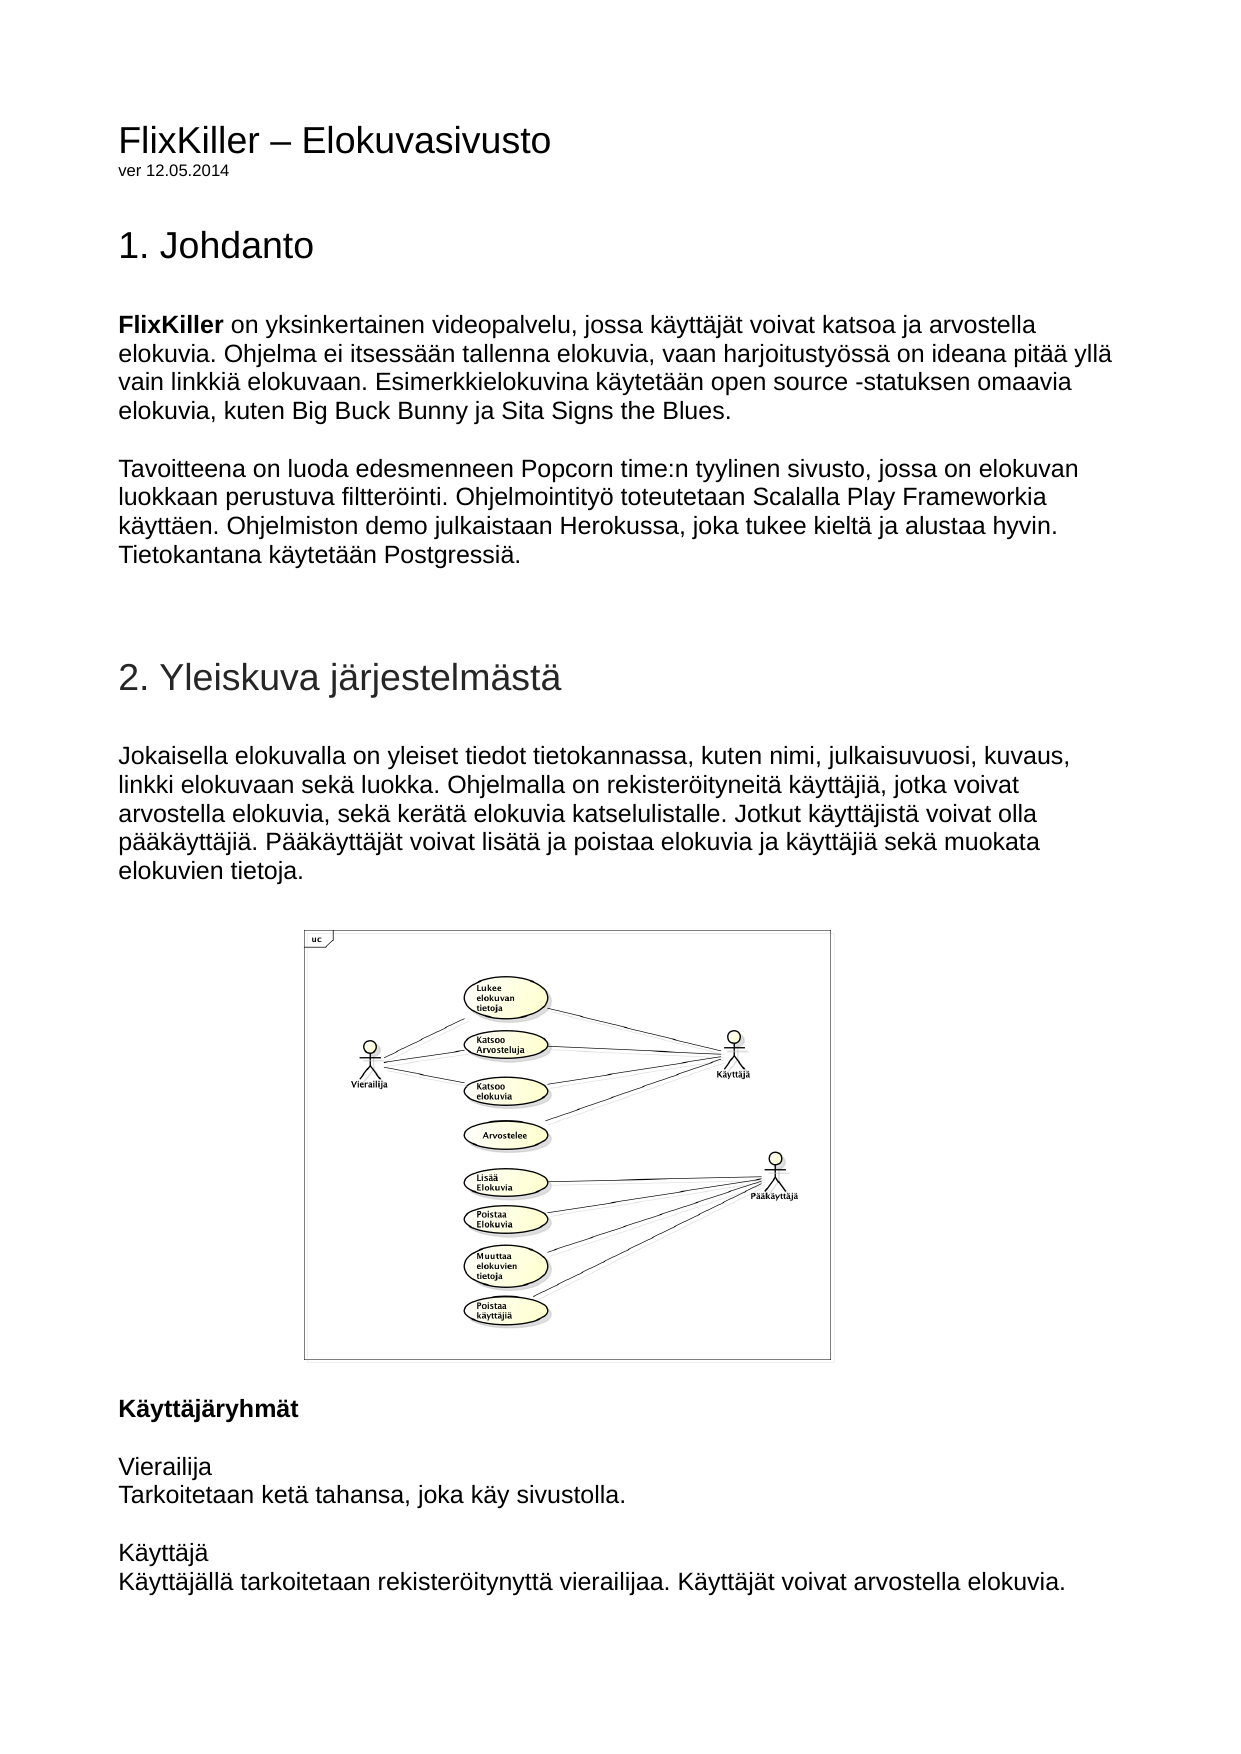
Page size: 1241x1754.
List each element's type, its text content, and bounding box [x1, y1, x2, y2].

text Tavoitteena on luoda edesmenneen Popcorn time:n tyylinen sivusto, jossa on elokuvan luokkaan perustuva filtteröinti. Ohjelmointityö toteutetaan Scalalla Play Frameworkia käyttäen. Ohjelmiston demo julkaistaan Herokussa, joka tukee kieltä ja alustaa hyvin. Tietokantana käytetään Postgressiä. [118, 453, 1122, 568]
text Käyttäjällä tarkoitetaan rekisteröitynyttä vierailijaa. Käyttäjät voivat arvostella elokuvia. [118, 1567, 1122, 1595]
text Vierailija [118, 1452, 1122, 1480]
text Tarkoitetaan ketä tahansa, joka käy sivustolla. [118, 1480, 1122, 1509]
text 1. Johdanto [118, 223, 1122, 267]
picture [297, 923, 837, 1366]
text FlixKiller – Elokuvasivusto [118, 118, 1122, 161]
text 2. Yleiskuva järjestelmästä [118, 655, 1122, 698]
text Käyttäjäryhmät [118, 1394, 1122, 1423]
text Käyttäjä [118, 1538, 1122, 1567]
text ver 12.05.2014 [118, 161, 1122, 180]
text Jokaisella elokuvalla on yleiset tiedot tietokannassa, kuten nimi, julkaisuvuosi, kuvaus, linkki elokuvaan sekä luokka. Ohjelmalla on rekisteröityneitä käyttäjiä, jotka voivat arvostella elokuvia, sekä kerätä elokuvia katselulistalle. Jotkut käyttäjistä voivat olla pääkäyttäjiä. Pääkäyttäjät voivat lisätä ja poistaa elokuvia ja käyttäjiä sekä muokata elokuvien tietoja. [118, 741, 1122, 885]
text FlixKiller on yksinkertainen videopalvelu, jossa käyttäjät voivat katsoa ja arvostella elokuvia. Ohjelma ei itsessään tallenna elokuvia, vaan harjoitustyössä on ideana pitää yllä vain linkkiä elokuvaan. Esimerkkielokuvina käytetään open source -statuksen omaavia elokuvia, kuten Big Buck Bunny ja Sita Signs the Blues. [118, 310, 1122, 425]
